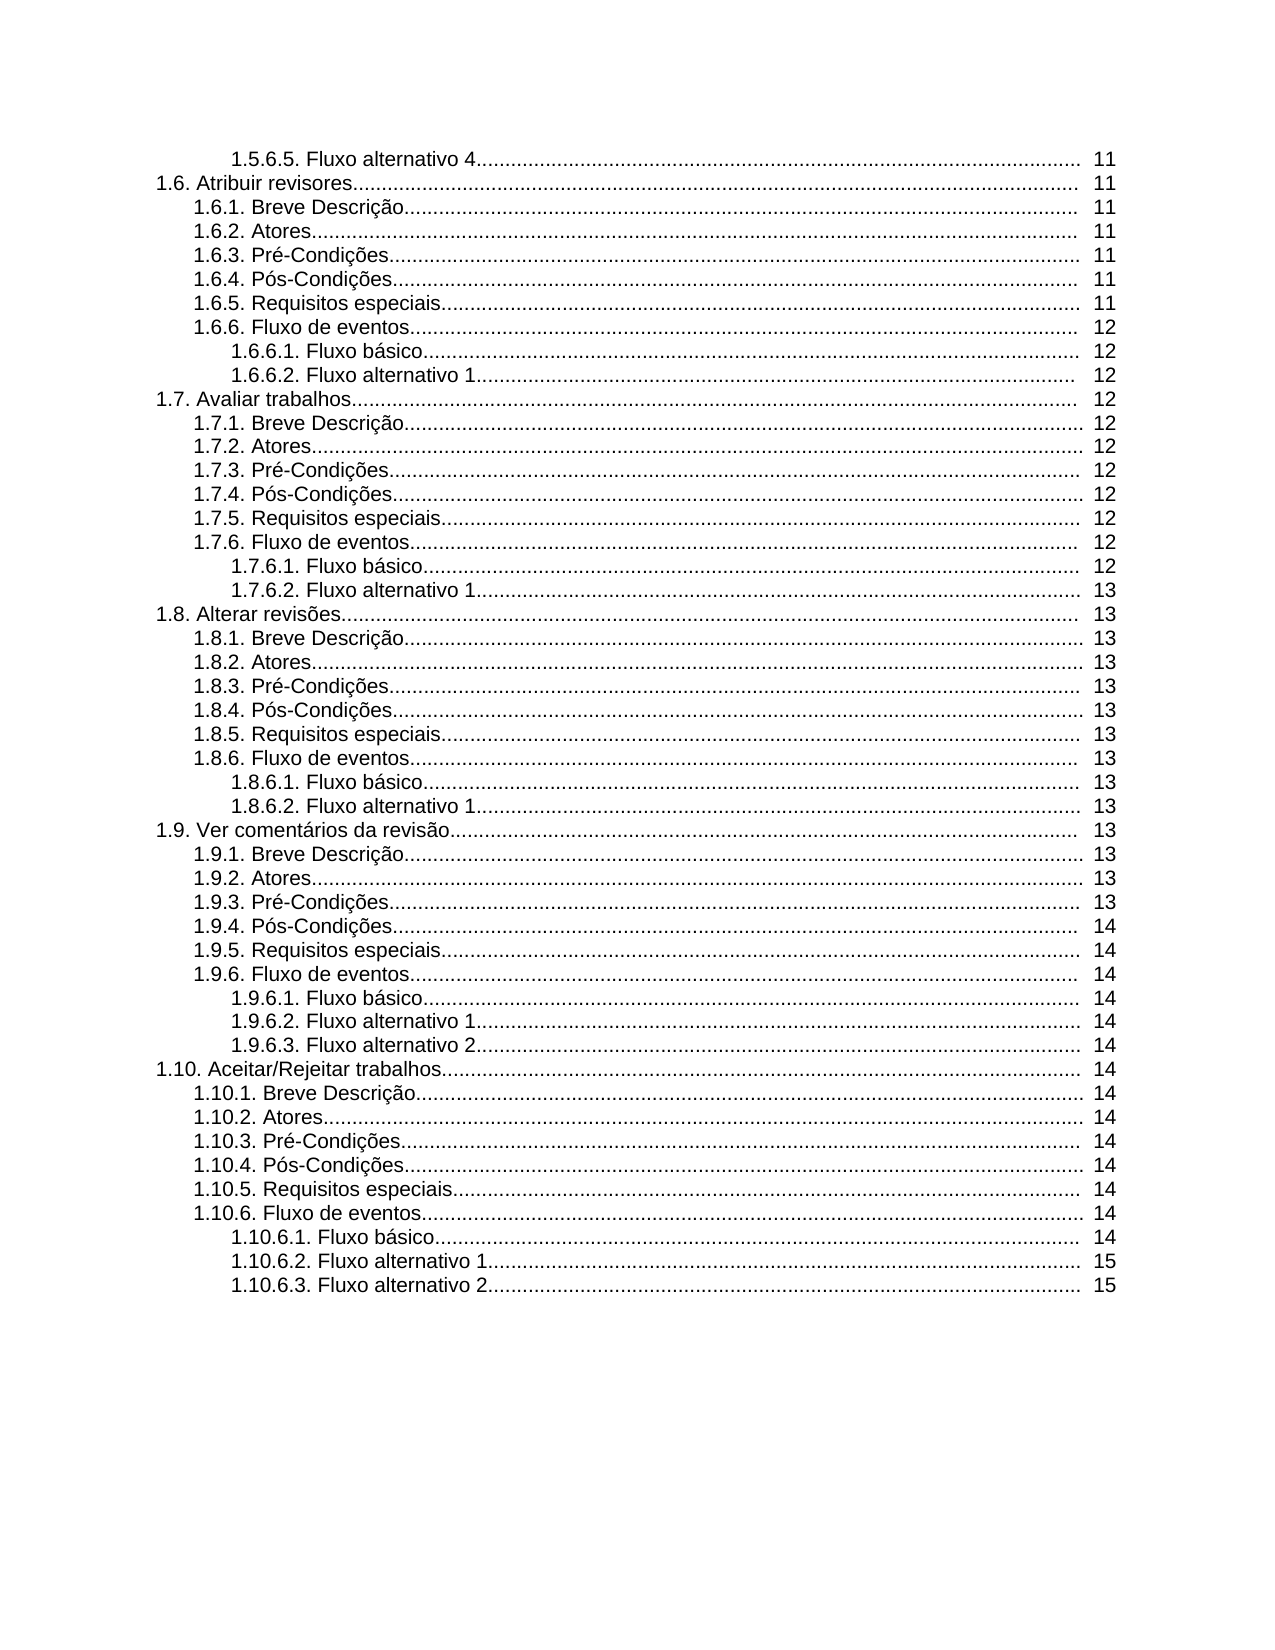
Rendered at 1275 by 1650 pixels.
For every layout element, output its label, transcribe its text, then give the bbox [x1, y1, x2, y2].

list Requisitos especiais............................................................................................................... 14 [193, 937, 1157, 961]
list Requisitos especiais............................................................................................................... 12 [193, 506, 1157, 530]
list Fluxo alternativo 2......................................................................................................... 14 [231, 1033, 1157, 1057]
list Pré-Condições........................................................................................................................ 13 [193, 674, 1157, 698]
list Pré-Condições........................................................................................................................ 12 [193, 458, 1157, 482]
list Atribuir revisores.............................................................................................................................. 11 [156, 171, 1157, 195]
list Fluxo alternativo 1......................................................................................................... 14 [231, 1009, 1157, 1033]
list Requisitos especiais............................................................................................................... 13 [193, 722, 1157, 746]
list Aceitar/Rejeitar trabalhos............................................................................................................... 14 [156, 1057, 1157, 1081]
list Breve Descrição...................................................................................................................... 12 [193, 410, 1157, 434]
list Pós-Condições........................................................................................................................ 13 [193, 698, 1157, 722]
list Breve Descrição...................................................................................................................... 13 [193, 626, 1157, 650]
list Atores...................................................................................................................................... 13 [193, 650, 1157, 674]
list Pós-Condições....................................................................................................................... 14 [193, 913, 1157, 937]
list Fluxo básico................................................................................................................ 14 [231, 1225, 1157, 1249]
list Fluxo alternativo 1......................................................................................................... 13 [231, 578, 1157, 602]
list Pós-Condições........................................................................................................................ 12 [193, 482, 1157, 506]
list Atores...................................................................................................................................... 12 [193, 434, 1157, 458]
list Atores...................................................................................................................................... 13 [193, 866, 1157, 889]
list Fluxo de eventos................................................................................................................... 14 [193, 1201, 1157, 1225]
list Atores..................................................................................................................................... 11 [193, 219, 1157, 243]
list Atores.................................................................................................................................... 14 [193, 1105, 1157, 1129]
list Avaliar trabalhos.............................................................................................................................. 12 [156, 386, 1157, 410]
list Fluxo alternativo 1......................................................................................................... 13 [231, 794, 1157, 818]
list Fluxo básico.................................................................................................................. 14 [231, 985, 1157, 1009]
list Requisitos especiais............................................................................................................... 11 [193, 291, 1157, 314]
list Fluxo alternativo 4......................................................................................................... 11 [231, 147, 1157, 171]
list Fluxo alternativo 2....................................................................................................... 15 [231, 1273, 1157, 1297]
list Breve Descrição...................................................................................................................... 13 [193, 842, 1157, 866]
list Pré-Condições...................................................................................................................... 14 [193, 1129, 1157, 1153]
list Breve Descrição..................................................................................................................... 11 [193, 195, 1157, 219]
list Fluxo alternativo 1........................................................................................................ 12 [231, 362, 1157, 386]
list Ver comentários da revisão............................................................................................................. 13 [156, 818, 1157, 842]
list Fluxo de eventos.................................................................................................................... 12 [193, 530, 1157, 554]
list Fluxo básico.................................................................................................................. 13 [231, 770, 1157, 794]
list Pós-Condições...................................................................................................................... 14 [193, 1153, 1157, 1177]
list Pré-Condições........................................................................................................................ 13 [193, 889, 1157, 913]
list Pós-Condições....................................................................................................................... 11 [193, 267, 1157, 291]
list Fluxo básico.................................................................................................................. 12 [231, 554, 1157, 578]
list Requisitos especiais............................................................................................................. 14 [193, 1177, 1157, 1201]
list Alterar revisões................................................................................................................................ 13 [156, 602, 1157, 626]
list Fluxo de eventos.................................................................................................................... 14 [193, 961, 1157, 985]
list Fluxo de eventos.................................................................................................................... 13 [193, 746, 1157, 770]
list Fluxo alternativo 1....................................................................................................... 15 [231, 1249, 1157, 1273]
list Breve Descrição.................................................................................................................... 14 [193, 1081, 1157, 1105]
list Fluxo de eventos.................................................................................................................... 12 [193, 314, 1157, 338]
list Fluxo básico.................................................................................................................. 12 [231, 338, 1157, 362]
list Pré-Condições........................................................................................................................ 11 [193, 243, 1157, 267]
